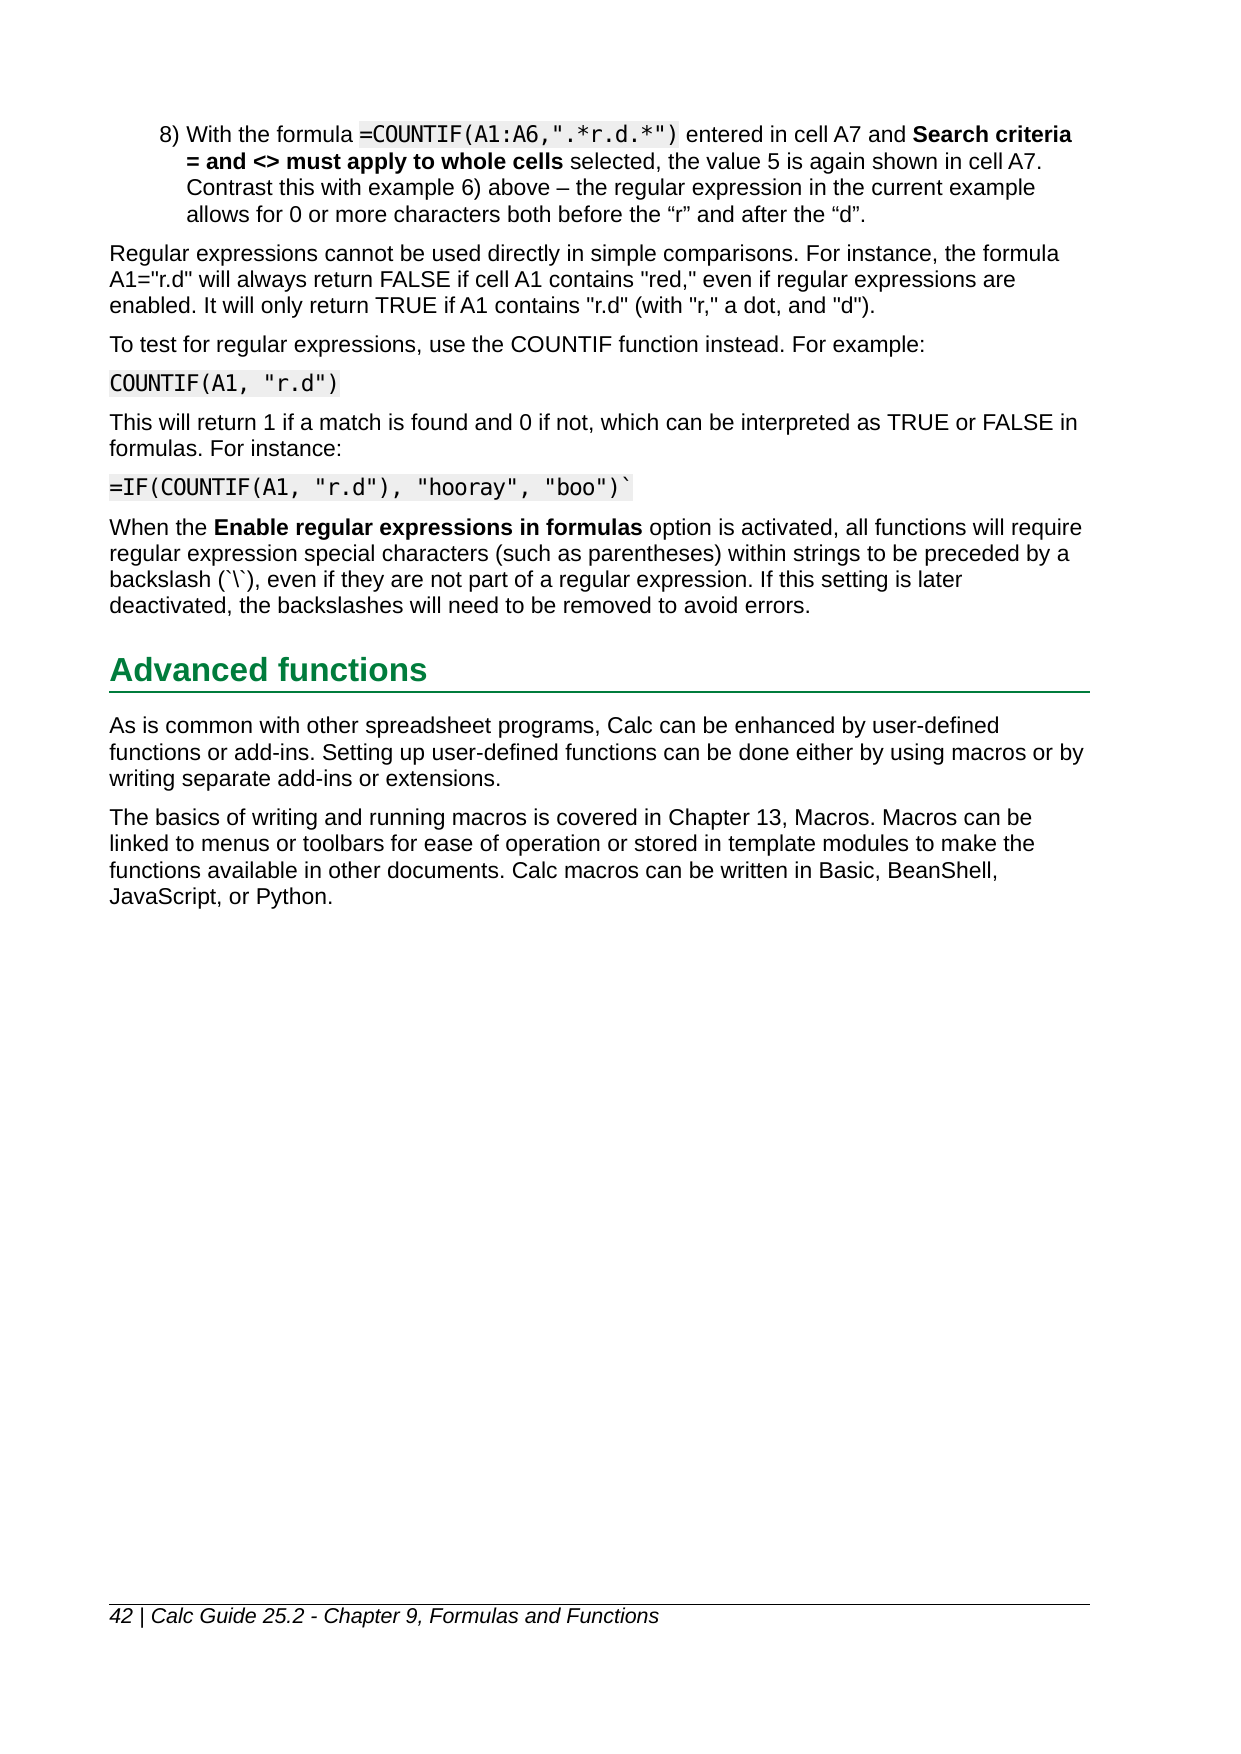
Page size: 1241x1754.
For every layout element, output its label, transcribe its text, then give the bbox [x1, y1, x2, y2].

text As is common with other spreadsheet programs, Calc can be enhanced by user-defined functions or add-ins. Setting up user-defined functions can be done either by using macros or by writing separate add-ins or extensions. [109, 712, 1090, 791]
text To test for regular expressions, use the COUNTIF function instead. For example: [109, 331, 1090, 357]
list With the formula =COUNTIF(A1:A6,".*r.d.*") entered in cell A7 and Search criteria = and <> must apply to whole cells selected, the value 5 is again shown in cell A7. Contrast this with example 6) above – the regular expression in the current example allows for 0 or more characters both before the “r” and after the “d”. [186, 121, 1090, 227]
subtitle Advanced functions [109, 650, 1090, 691]
text When the Enable regular expressions in formulas option is activated, all functions will require regular expression special characters (such as parentheses) within strings to be preceded by a backslash (`\`), even if they are not part of a regular expression. If this setting is later deactivated, the backslashes will need to be removed to avoid errors. [109, 513, 1090, 619]
text This will return 1 if a match is found and 0 if not, which can be interpreted as TRUE or FALSE in formulas. For instance: [109, 409, 1090, 462]
text =IF(COUNTIF(A1, "r.d"), "hooray", "boo")` [633, 474, 1090, 501]
text COUNTIF(A1, "r.d") [340, 370, 1090, 397]
text The basics of writing and running macros is covered in Chapter 13, Macros. Macros can be linked to menus or toolbars for ease of operation or stored in template modules to make the functions available in other documents. Calc macros can be written in Basic, BeanShell, JavaScript, or Python. [109, 804, 1090, 909]
text Regular expressions cannot be used directly in simple comparisons. For instance, the formula A1="r.d" will always return FALSE if cell A1 contains "red," even if regular expressions are enabled. It will only return TRUE if A1 contains "r.d" (with "r," a dot, and "d"). [109, 239, 1090, 318]
